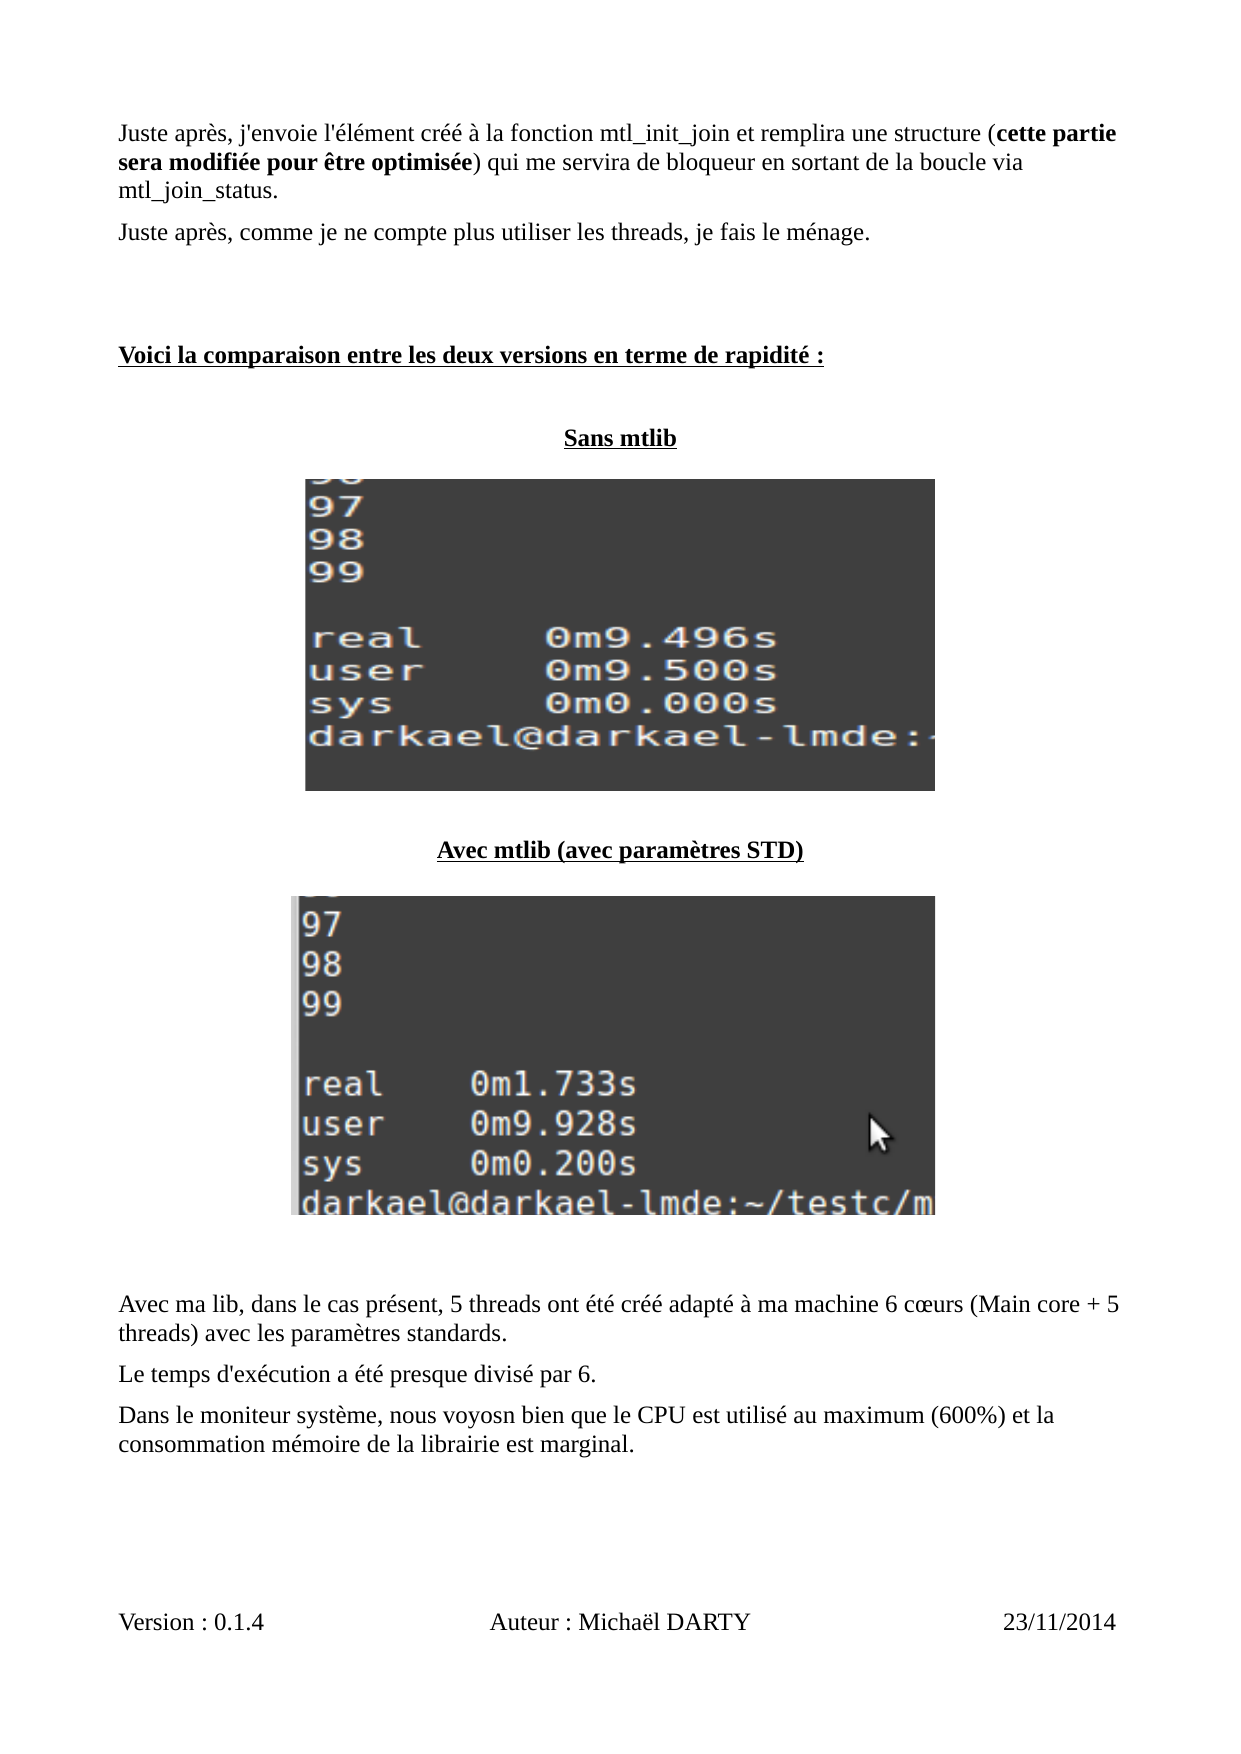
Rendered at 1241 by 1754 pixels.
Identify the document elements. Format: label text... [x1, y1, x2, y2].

text Sans mtlib [118, 423, 1122, 452]
text Avec mtlib (avec paramètres STD) [118, 836, 1122, 864]
text Dans le moniteur système, nous voyosn bien que le CPU est utilisé au maximum (600%) et la consommation mémoire de la librairie est marginal. [118, 1401, 1122, 1458]
text Juste après, j'envoie l'élément créé à la fonction mtl_init_join et remplira une structure (cette partie sera modifiée pour être optimisée) qui me servira de bloqueur en sortant de la boucle via mtl_join_status. [118, 118, 1122, 204]
text Le temps d'exécution a été presque divisé par 6. [118, 1359, 1122, 1388]
text Avec ma lib, dans le cas présent, 5 threads ont été créé adapté à ma machine 6 cœurs (Main core + 5 threads) avec les paramètres standards. [118, 1289, 1122, 1347]
text Voici la comparaison entre les deux versions en terme de rapidité : [118, 341, 1122, 369]
text Juste après, comme je ne compte plus utiliser les threads, je fais le ménage. [118, 217, 1122, 246]
